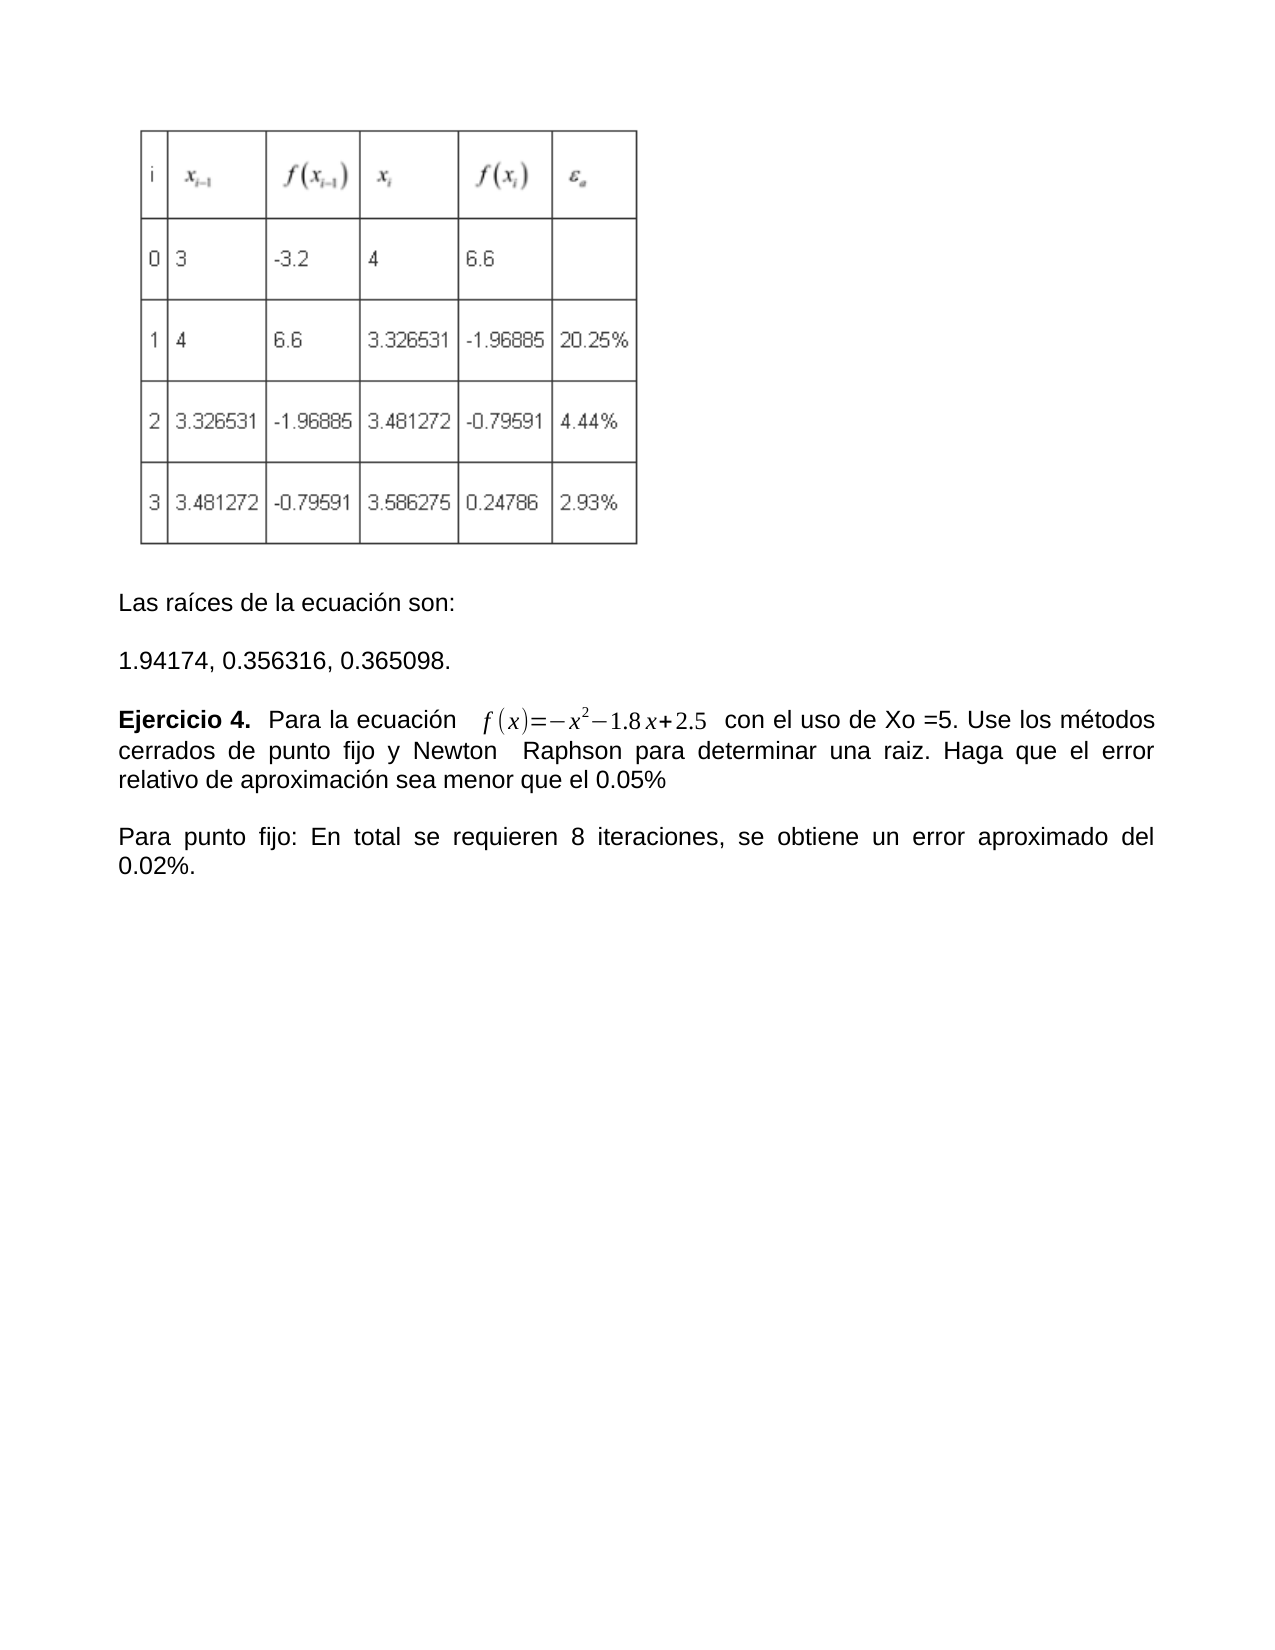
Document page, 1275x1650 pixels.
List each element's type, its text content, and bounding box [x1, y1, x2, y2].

text Ejercicio 4. Para la ecuación con el uso de Xo =5. Use los métodos cerrados de punto fijo y Newton Raphson para determinar una raiz. Haga que el error relativo de aproximación sea menor que el 0.05% [118, 703, 1157, 793]
text Para punto fijo: En total se requieren 8 iteraciones, se obtiene un error aproximado del 0.02%. [118, 822, 1157, 880]
text 1.94174, 0.356316, 0.365098. [118, 646, 1157, 674]
picture [125, 118, 647, 554]
text Las raíces de la ecuación son: [118, 588, 1157, 617]
